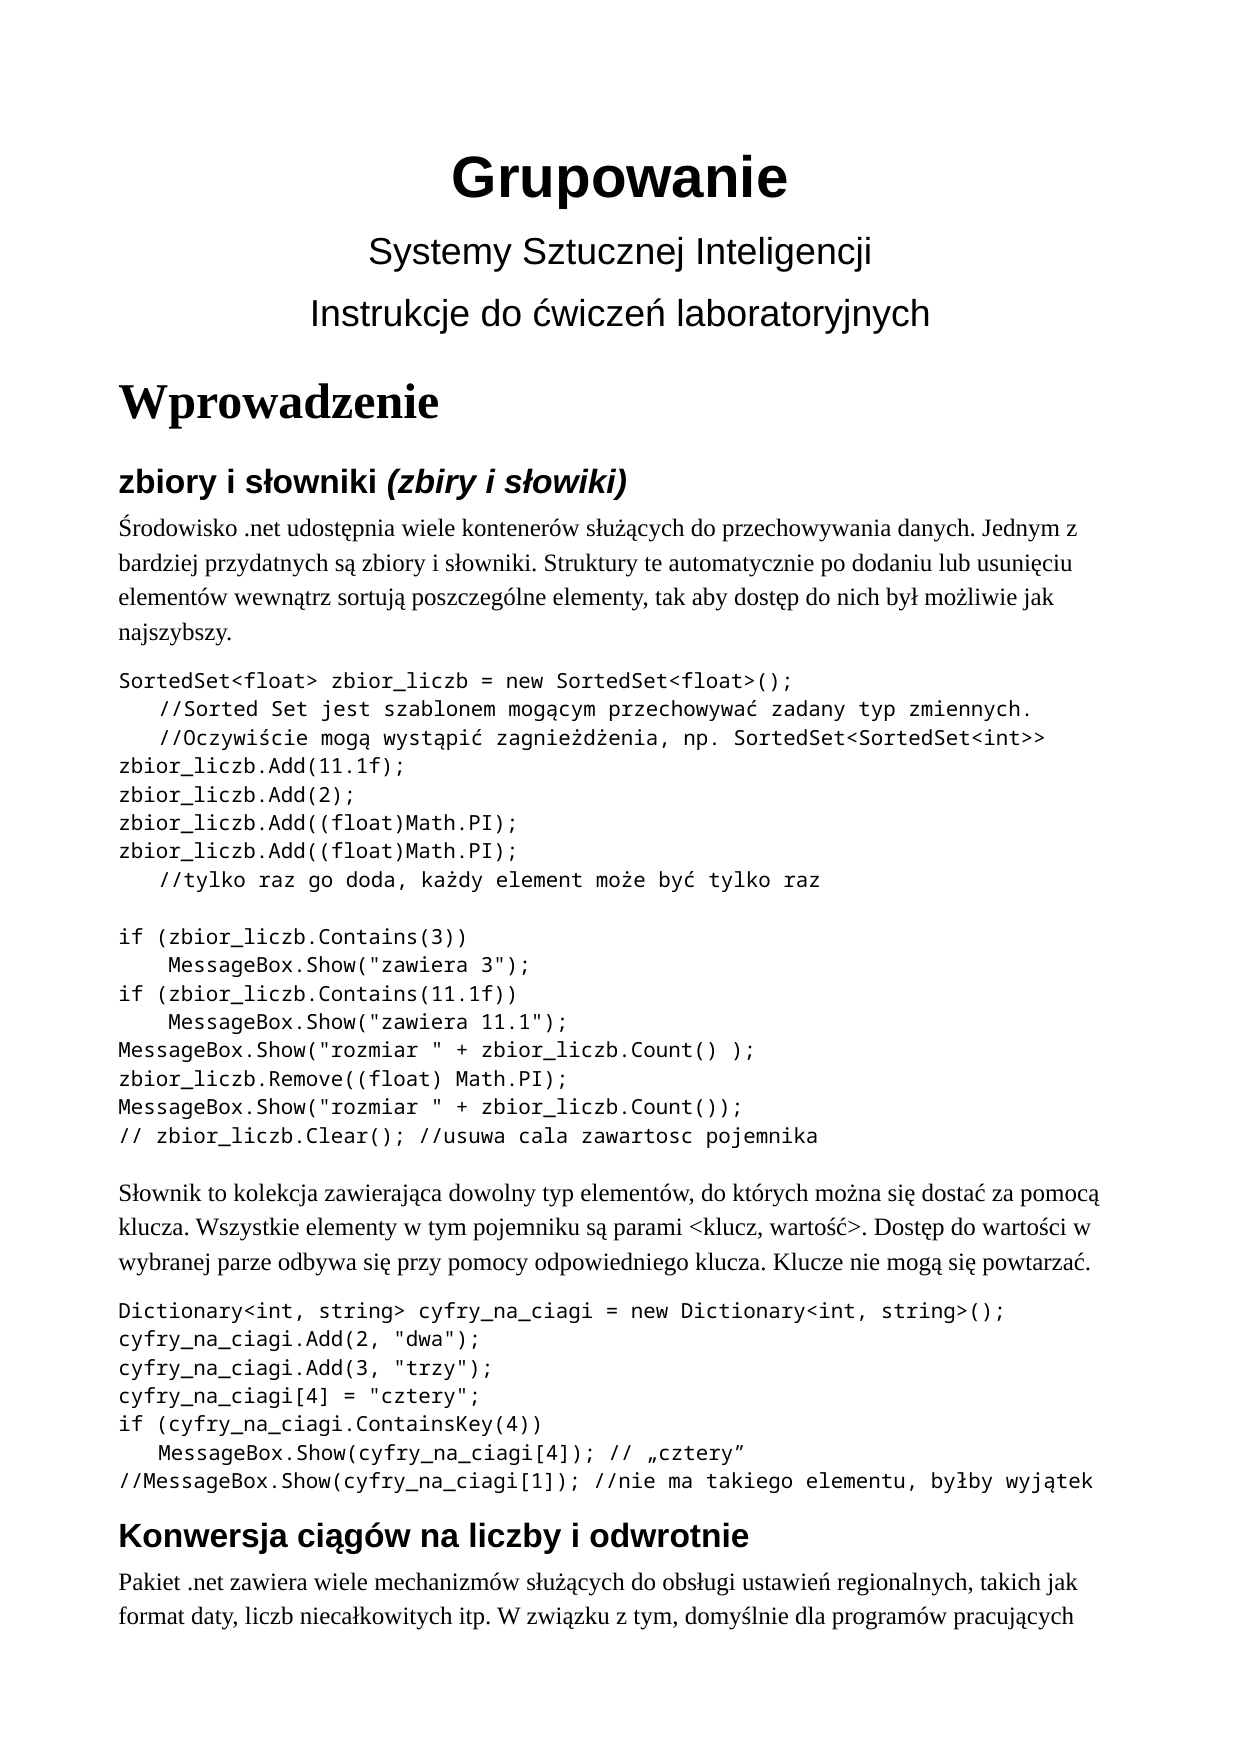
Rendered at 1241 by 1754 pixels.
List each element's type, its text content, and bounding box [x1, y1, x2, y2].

list if (zbior_liczb.Contains(3)) [118, 922, 1122, 950]
subtitle Instrukcje do ćwiczeń laboratoryjnych [118, 291, 1122, 334]
text Pakiet .net zawiera wiele mechanizmów służących do obsługi ustawień regionalnych, takich jak format daty, liczb niecałkowitych itp. W związku z tym, domyślnie dla programów pracujących [118, 1567, 1122, 1630]
list zbior_liczb.Add(2); [118, 780, 1122, 808]
text Środowisko .net udostępnia wiele kontenerów służących do przechowywania danych. Jednym z bardziej przydatnych są zbiory i słowniki. Struktury te automatycznie po dodaniu lub usunięciu elementów wewnątrz sortują poszczególne elementy, tak aby dostęp do nich był możliwie jak najszybszy. [118, 513, 1122, 646]
subtitle Konwersja ciągów na liczby i odwrotnie [118, 1516, 1122, 1554]
list zbior_liczb.Add((float)Math.PI); [118, 837, 1122, 865]
list //MessageBox.Show(cyfry_na_ciagi[1]); //nie ma takiego elementu, byłby wyjątek [118, 1466, 1122, 1495]
subtitle zbiory i słowniki (zbiry i słowiki) [118, 462, 1122, 501]
list //Sorted Set jest szablonem mogącym przechowywać zadany typ zmiennych. [118, 694, 1122, 723]
list cyfry_na_ciagi.Add(2, "dwa"); [118, 1324, 1122, 1353]
list // zbior_liczb.Clear(); //usuwa cala zawartosc pojemnika [118, 1121, 1122, 1149]
subtitle Systemy Sztucznej Inteligencji [118, 229, 1122, 272]
list Dictionary<int, string> cyfry_na_ciagi = new Dictionary<int, string>(); [118, 1296, 1122, 1324]
list cyfry_na_ciagi.Add(3, "trzy"); [118, 1353, 1122, 1381]
list MessageBox.Show(cyfry_na_ciagi[4]); // „cztery” [118, 1438, 1122, 1466]
list MessageBox.Show("rozmiar " + zbior_liczb.Count()); [118, 1092, 1122, 1121]
text Słownik to kolekcja zawierająca dowolny typ elementów, do których można się dostać za pomocą klucza. Wszystkie elementy w tym pojemniku są parami <klucz, wartość>. Dostęp do wartości w wybranej parze odbywa się przy pomocy odpowiedniego klucza. Klucze nie mogą się powtarzać. [118, 1178, 1122, 1276]
list if (zbior_liczb.Contains(11.1f)) [118, 979, 1122, 1007]
list zbior_liczb.Add((float)Math.PI); [118, 808, 1122, 837]
subtitle Wprowadzenie [118, 371, 1122, 429]
list //tylko raz go doda, każdy element może być tylko raz [118, 865, 1122, 893]
title Grupowanie [118, 143, 1122, 210]
list //Oczywiście mogą wystąpić zagnieżdżenia, np. SortedSet<SortedSet<int>> [118, 723, 1122, 751]
list MessageBox.Show("zawiera 3"); [118, 950, 1122, 979]
list MessageBox.Show("rozmiar " + zbior_liczb.Count() ); [118, 1036, 1122, 1064]
list SortedSet<float> zbior_liczb = new SortedSet<float>(); [118, 666, 1122, 694]
list if (cyfry_na_ciagi.ContainsKey(4)) [118, 1409, 1122, 1438]
list MessageBox.Show("zawiera 11.1"); [118, 1007, 1122, 1036]
list cyfry_na_ciagi[4] = "cztery"; [118, 1381, 1122, 1409]
list zbior_liczb.Remove((float) Math.PI); [118, 1064, 1122, 1092]
list zbior_liczb.Add(11.1f); [118, 751, 1122, 780]
